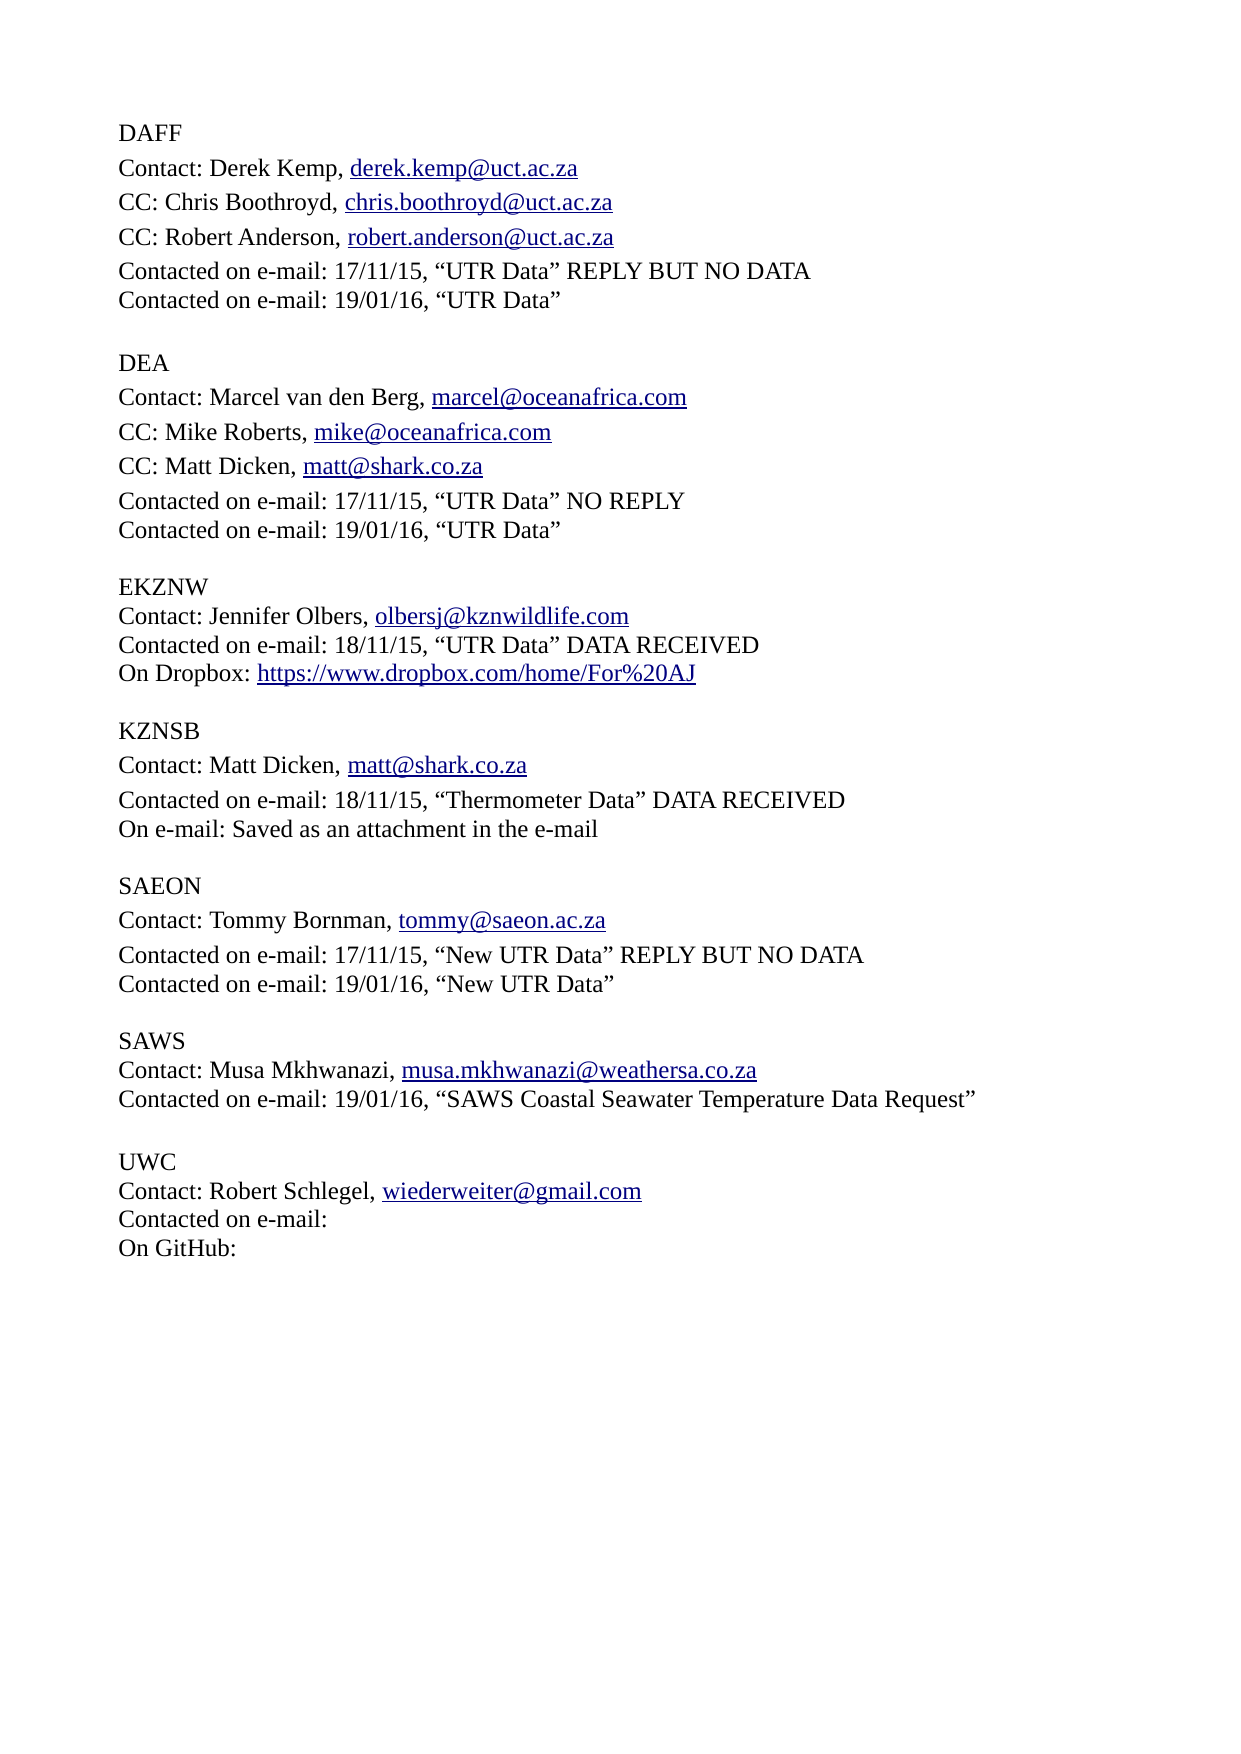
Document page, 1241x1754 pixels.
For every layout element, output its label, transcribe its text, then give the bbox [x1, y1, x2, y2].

text DEA [118, 348, 1122, 377]
text CC: Matt Dicken, matt@shark.co.za [118, 451, 1122, 480]
text CC: Chris Boothroyd, chris.boothroyd@uct.ac.za [118, 187, 1122, 216]
text Contacted on e-mail: 19/01/16, “SAWS Coastal Seawater Temperature Data Request” [118, 1084, 1122, 1113]
text Contact: Robert Schlegel, wiederweiter@gmail.com [118, 1176, 1122, 1204]
text Contact: Derek Kemp, derek.kemp@uct.ac.za [118, 153, 1122, 181]
text EKZNW [118, 572, 1122, 601]
text Contacted on e-mail: 18/11/15, “Thermometer Data” DATA RECEIVED [118, 785, 1122, 814]
text Contacted on e-mail: 19/01/16, “UTR Data” [118, 515, 1122, 543]
text Contact: Matt Dicken, matt@shark.co.za [118, 750, 1122, 779]
text CC: Mike Roberts, mike@oceanafrica.com [118, 417, 1122, 446]
text On GitHub: [118, 1233, 1122, 1262]
text Contacted on e-mail: 19/01/16, “UTR Data” [118, 285, 1122, 313]
text Contacted on e-mail: 19/01/16, “New UTR Data” [118, 969, 1122, 998]
text SAWS [118, 1026, 1122, 1055]
text SAEON [118, 871, 1122, 900]
text UWC [118, 1147, 1122, 1176]
text Contacted on e-mail: [118, 1204, 1122, 1233]
text Contacted on e-mail: 17/11/15, “New UTR Data” REPLY BUT NO DATA [118, 940, 1122, 969]
text Contact: Marcel van den Berg, marcel@oceanafrica.com [118, 382, 1122, 411]
text On Dropbox: https://www.dropbox.com/home/For%20AJ [118, 658, 1122, 687]
text On e-mail: Saved as an attachment in the e-mail [118, 814, 1122, 842]
text Contact: Musa Mkhwanazi, musa.mkhwanazi@weathersa.co.za [118, 1055, 1122, 1084]
text DAFF [118, 118, 1122, 147]
text Contact: Jennifer Olbers, olbersj@kznwildlife.com [118, 601, 1122, 630]
text Contact: Tommy Bornman, tommy@saeon.ac.za [118, 906, 1122, 934]
text CC: Robert Anderson, robert.anderson@uct.ac.za [118, 222, 1122, 250]
text KZNSB [118, 716, 1122, 745]
text Contacted on e-mail: 17/11/15, “UTR Data” NO REPLY [118, 486, 1122, 515]
text Contacted on e-mail: 18/11/15, “UTR Data” DATA RECEIVED [118, 630, 1122, 658]
text Contacted on e-mail: 17/11/15, “UTR Data” REPLY BUT NO DATA [118, 256, 1122, 285]
